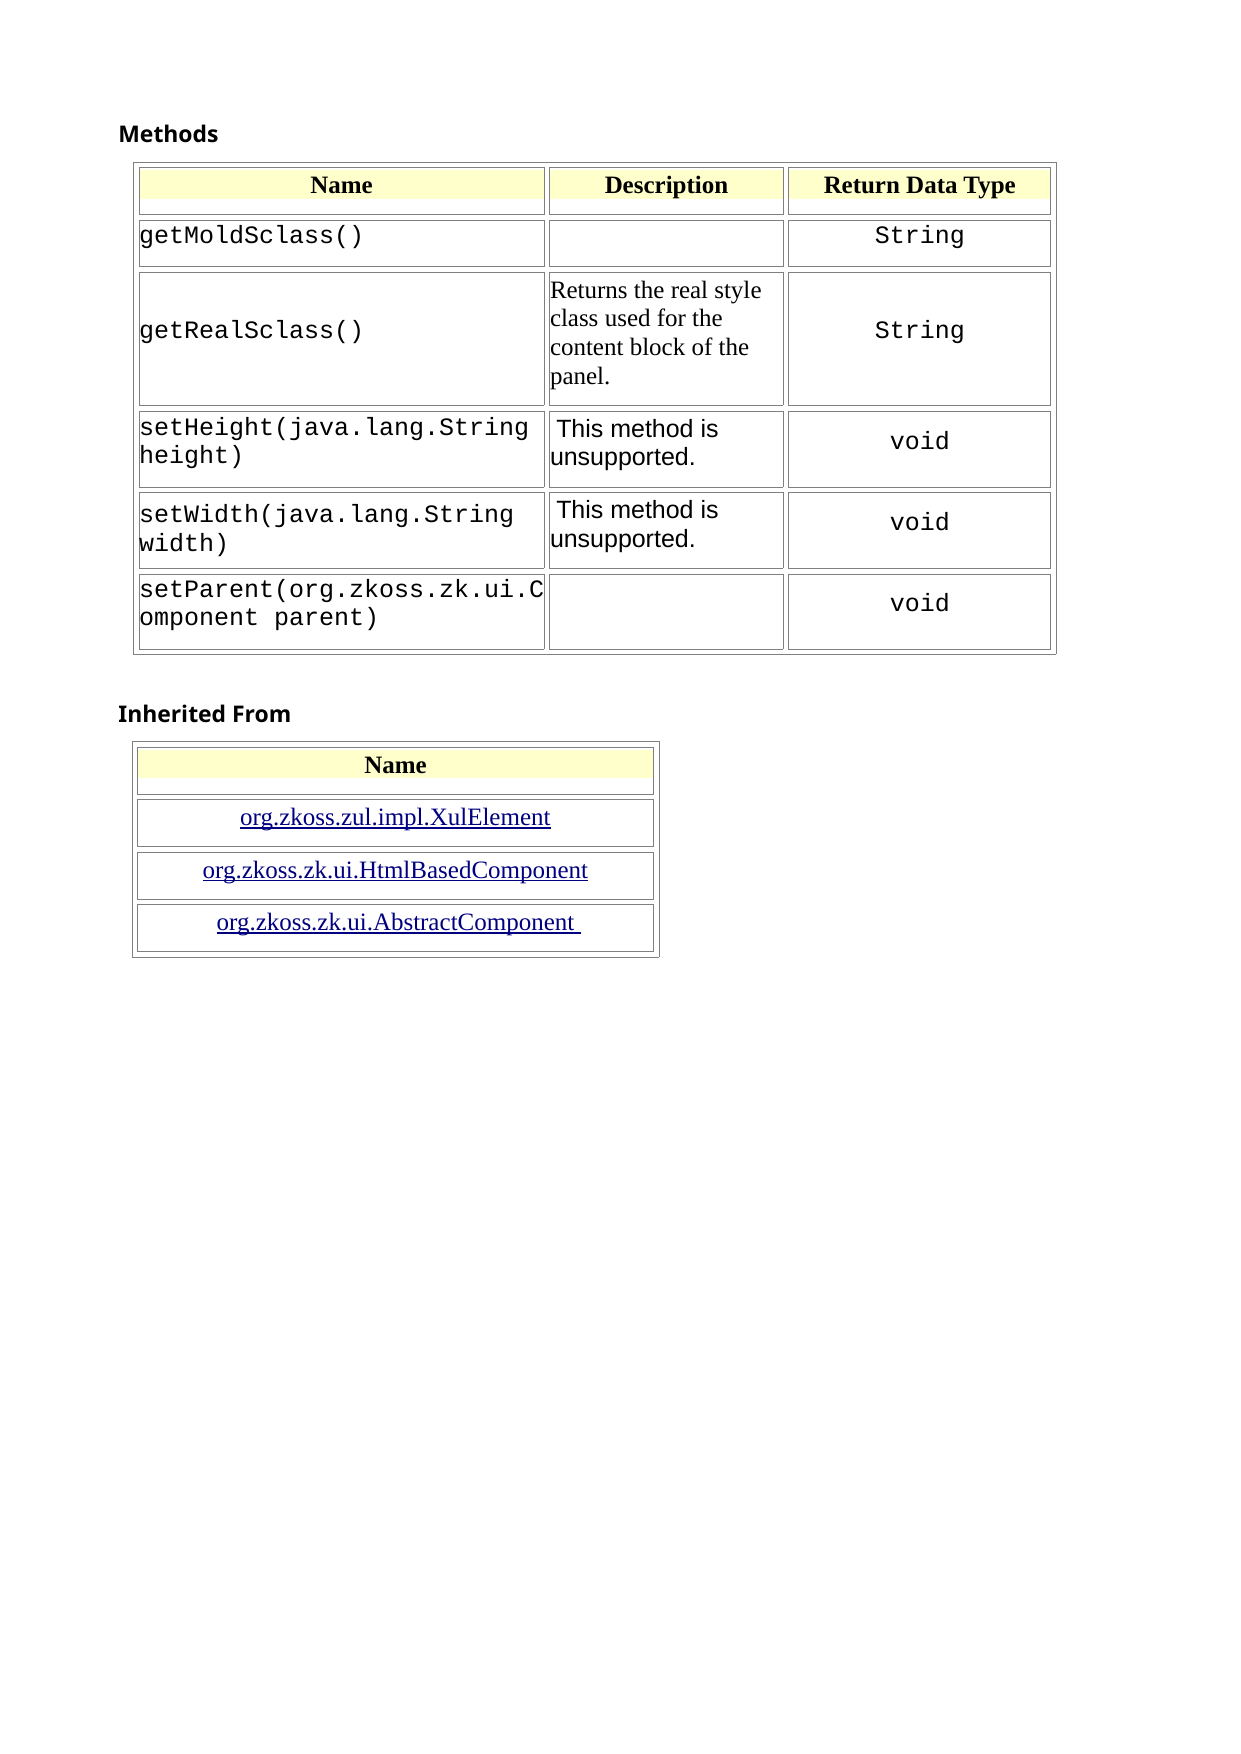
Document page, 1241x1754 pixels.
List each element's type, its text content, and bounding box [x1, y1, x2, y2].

table_cell [550, 575, 783, 648]
table_cell setParent(org.zkoss.zk.ui.Component parent) [136, 568, 547, 648]
subtitle Methods [118, 118, 1122, 149]
table_header Name [136, 163, 547, 214]
table_cell String [786, 214, 1053, 266]
table_cell This method is unsupported. [547, 487, 786, 568]
table_cell getRealSclass() [136, 266, 547, 405]
table_cell org.zkoss.zk.ui.HtmlBasedComponent [134, 846, 656, 899]
table_cell Returns the real style class used for the content block of the panel. [547, 266, 786, 405]
table_cell void [786, 405, 1053, 487]
table_cell setWidth(java.lang.String width) [136, 487, 547, 568]
table_cell org.zkoss.zul.impl.XulElement [134, 794, 656, 846]
table_cell [547, 214, 786, 266]
table_cell [547, 568, 786, 648]
table_cell getMoldSclass() [136, 214, 547, 266]
table_header Description [547, 163, 786, 214]
table_cell void [786, 568, 1053, 648]
table_cell String [786, 266, 1053, 405]
text Inherited From [118, 698, 1122, 729]
table_cell This method is unsupported. [547, 405, 786, 487]
table_header Return Data Type [786, 163, 1053, 214]
table_cell [550, 221, 783, 266]
table_header Name [134, 742, 656, 794]
table_cell org.zkoss.zk.ui.AbstractComponent [134, 899, 656, 951]
table_cell void [786, 487, 1053, 568]
table_cell setHeight(java.lang.String height) [136, 405, 547, 487]
